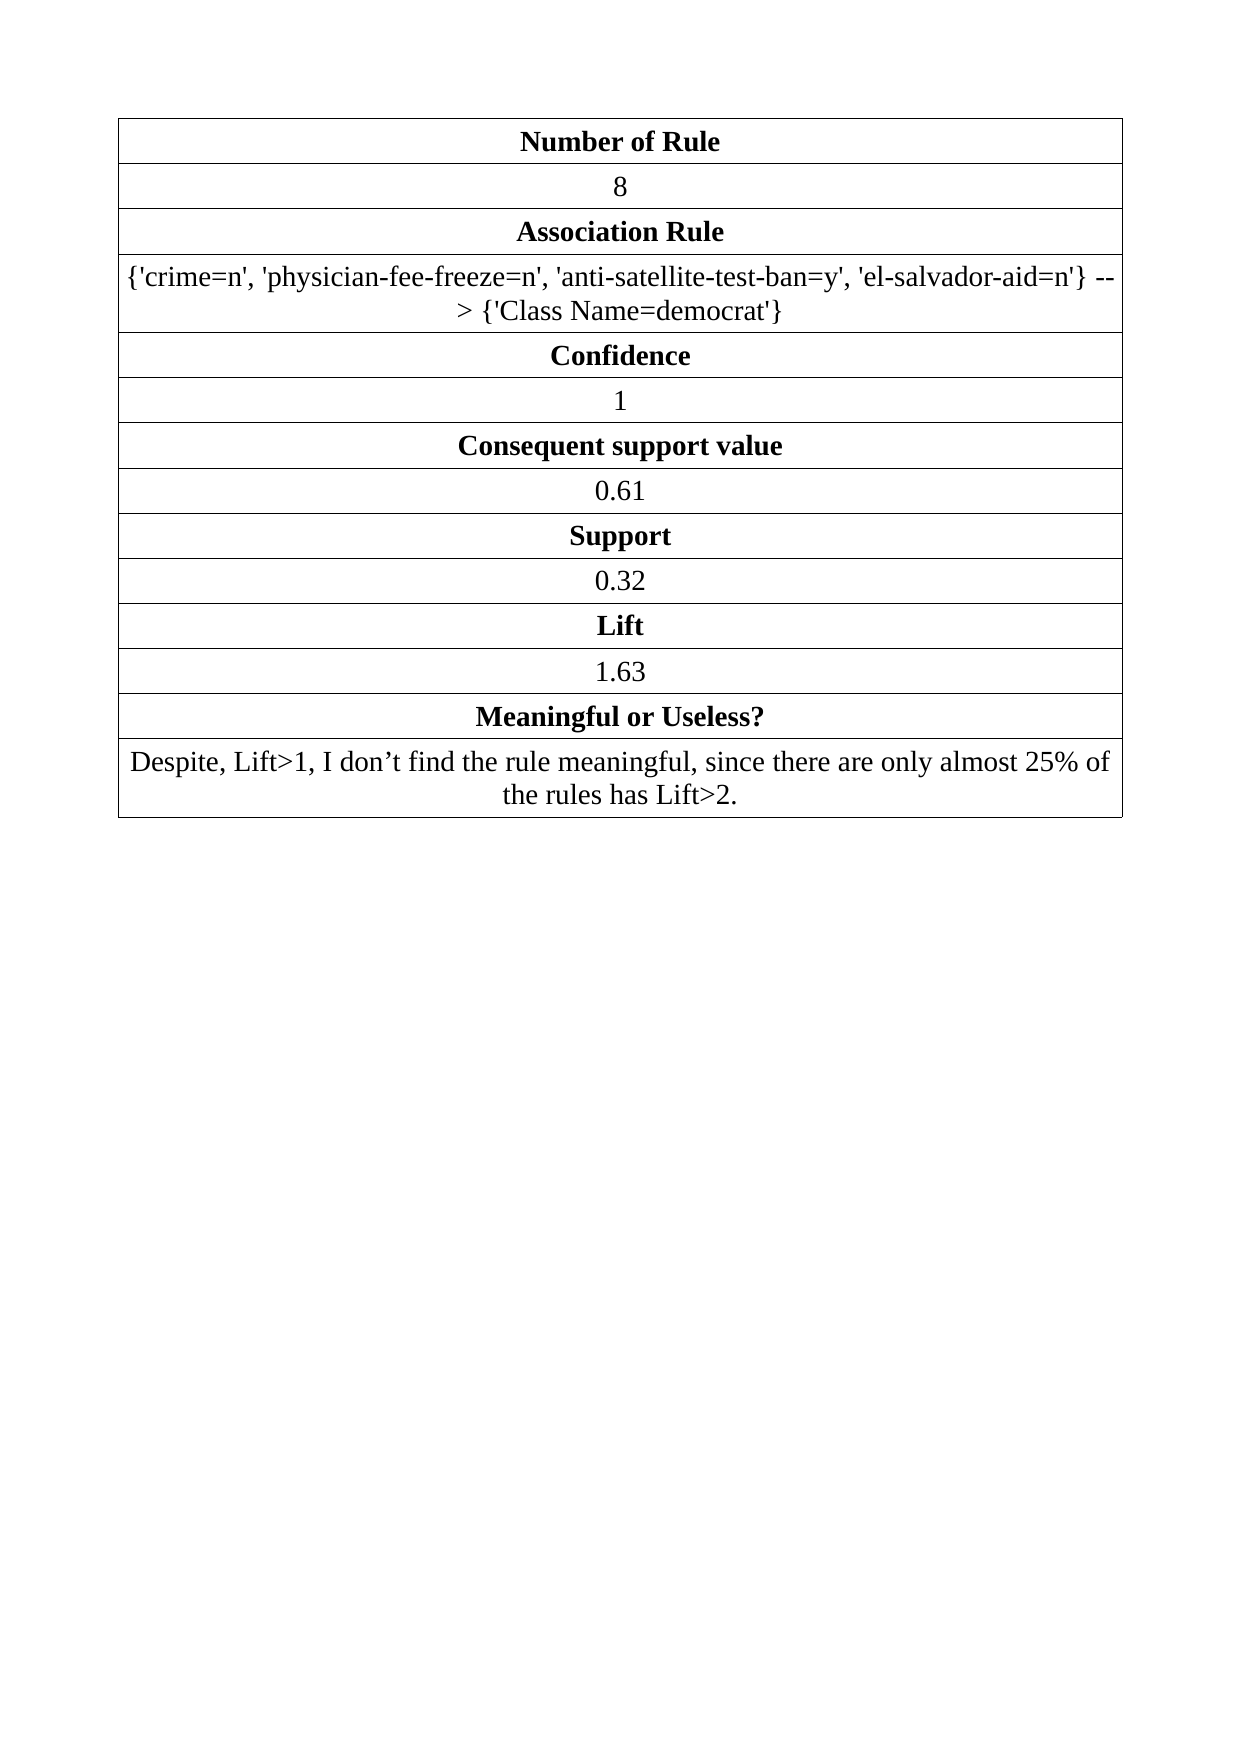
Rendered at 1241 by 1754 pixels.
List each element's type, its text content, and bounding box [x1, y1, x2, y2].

table_cell Despite, Lift>1, I don’t find the rule meaningful, since there are only almost 25% of the rules has Lift>2. [119, 739, 1122, 817]
table_cell Support [119, 514, 1122, 558]
table_header Number of Rule [119, 119, 1122, 163]
table_cell Meaningful or Useless? [119, 694, 1122, 738]
table_cell Consequent support value [119, 423, 1122, 467]
table_cell Association Rule [119, 209, 1122, 253]
table_cell 8 [119, 164, 1122, 208]
table_cell {'crime=n', 'physician-fee-freeze=n', 'anti-satellite-test-ban=y', 'el-salvador-aid=n'} --> {'Class Name=democrat'} [119, 255, 1122, 332]
table_cell 1 [119, 378, 1122, 422]
table_cell 0.61 [119, 469, 1122, 512]
table_cell Confidence [119, 333, 1122, 377]
table_cell 1.63 [119, 649, 1122, 693]
table_cell 0.32 [119, 559, 1122, 603]
table_cell Lift [119, 604, 1122, 648]
